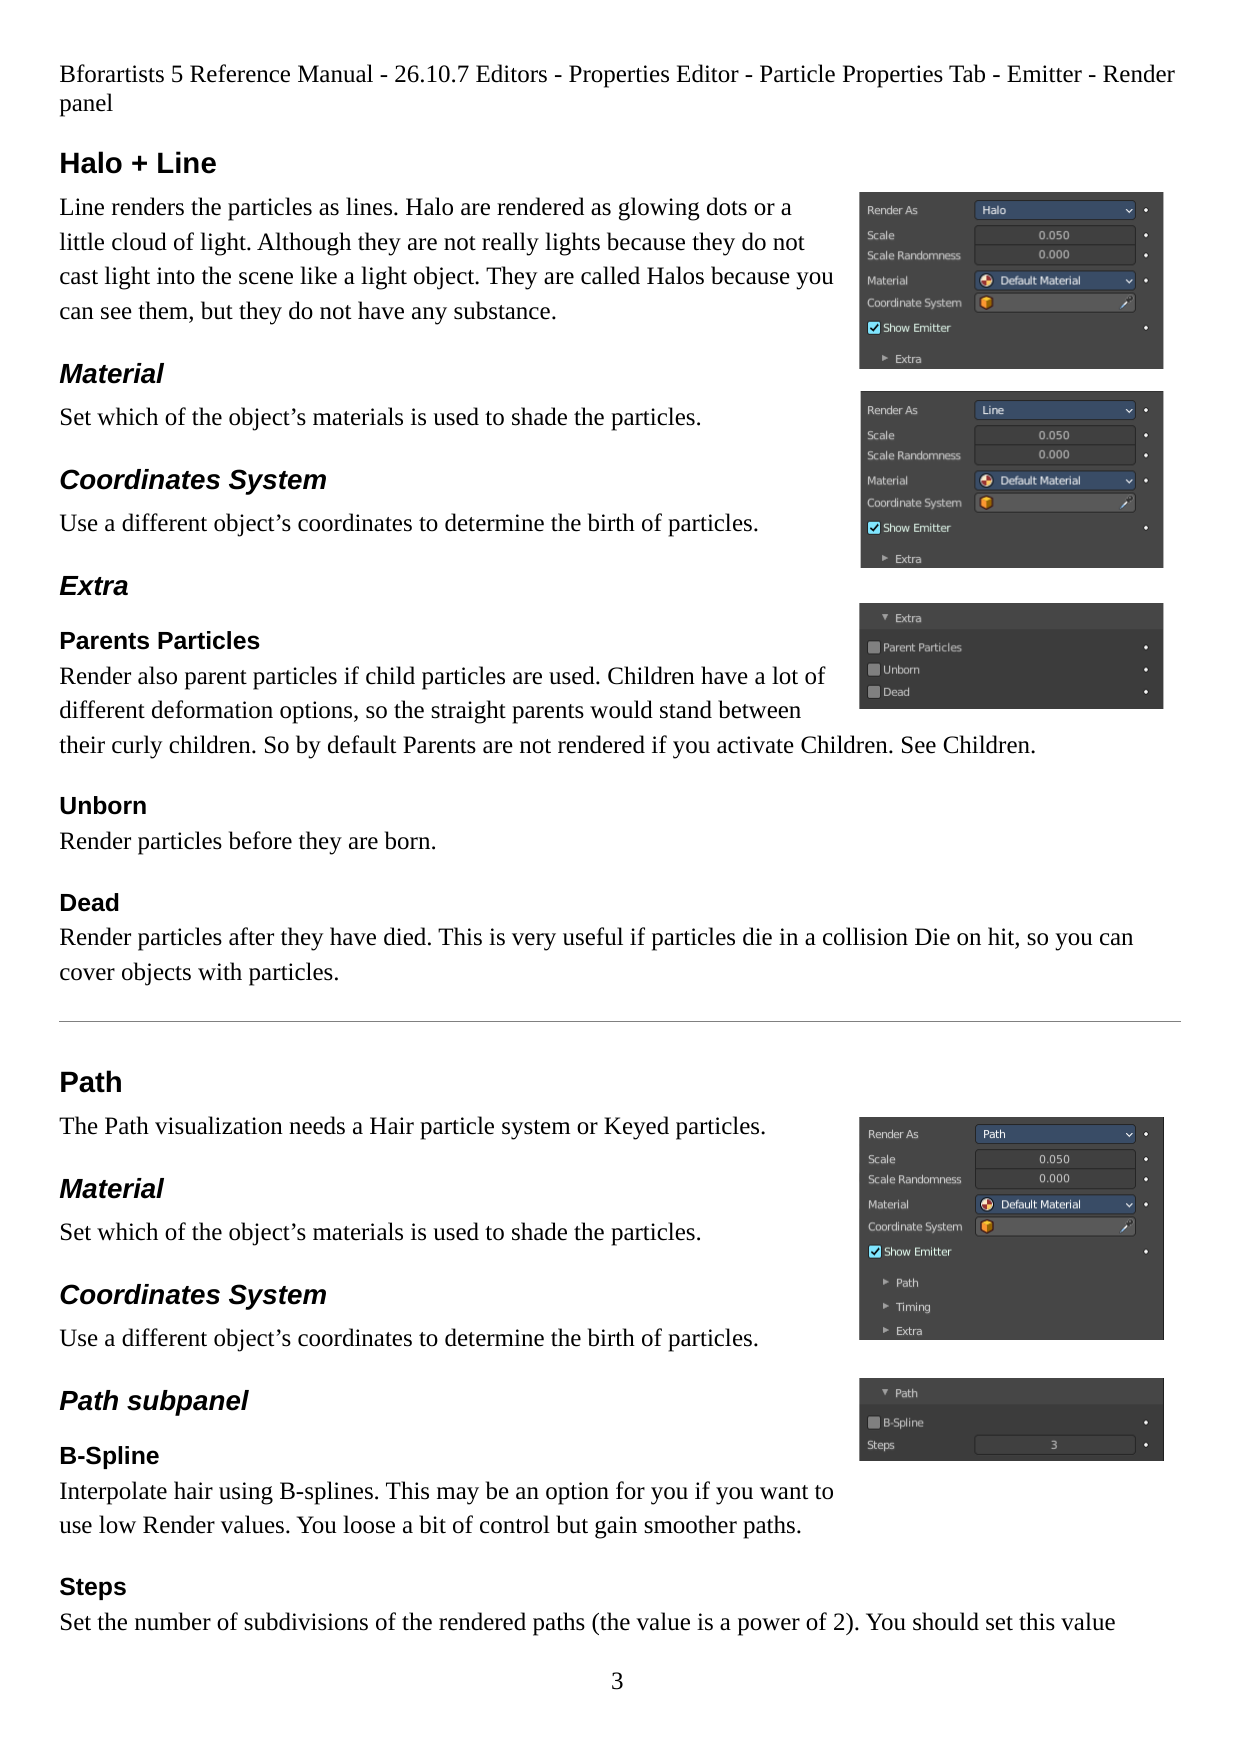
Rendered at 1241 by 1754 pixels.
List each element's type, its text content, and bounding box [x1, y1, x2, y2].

subtitle B-Spline [59, 1441, 1181, 1470]
picture [859, 1378, 1164, 1461]
text The Path visualization needs a Hair particle system or Keyed particles. [59, 1111, 1181, 1140]
subtitle Unborn [59, 791, 1181, 820]
subtitle Extra [59, 569, 1181, 601]
picture [860, 391, 1164, 568]
subtitle [1164, 1278, 1181, 1310]
text Set which of the object’s materials is used to shade the particles. [59, 1217, 859, 1246]
subtitle Coordinates System [59, 1278, 859, 1310]
text Use a different object’s coordinates to determine the birth of particles. [59, 508, 860, 536]
subtitle [1164, 626, 1181, 654]
subtitle [1164, 1384, 1181, 1416]
subtitle Path [59, 1065, 1181, 1098]
text Set which of the object’s materials is used to shade the particles. [59, 402, 860, 430]
subtitle Dead [59, 888, 1181, 916]
subtitle Material [59, 1173, 859, 1204]
subtitle [1164, 1173, 1181, 1204]
subtitle Material [59, 357, 1181, 389]
text Use a different object’s coordinates to determine the birth of particles. [59, 1323, 1181, 1352]
subtitle Coordinates System [59, 463, 860, 495]
subtitle Steps [59, 1572, 1181, 1601]
text Line renders the particles as lines. Halo are rendered as glowing dots or a little cloud of light. Although they are not really lights because they do not cast light into the scene like a light object. They are called Halos because you can see them, but they do not have any substance. [59, 192, 859, 324]
text Set the number of subdivisions of the rendered paths (the value is a power of 2). You should set this value [59, 1607, 1181, 1636]
text Render particles after they have died. This is very useful if particles die in a collision Die on hit, so you can cover objects with particles. [59, 922, 1181, 986]
picture [859, 603, 1164, 709]
subtitle Path subpanel [59, 1384, 859, 1416]
subtitle Parents Particles [59, 626, 859, 654]
text Render also parent particles if child particles are used. Children have a lot of different deformation options, so the straight parents would stand between their curly children. So by default Parents are not rendered if you activate Children. See Children. [59, 661, 1181, 758]
text Render particles before they are born. [59, 826, 1181, 855]
subtitle [1164, 463, 1181, 495]
picture [859, 1117, 1164, 1340]
subtitle Halo + Line [59, 146, 1181, 180]
text Interpolate hair using B-splines. This may be an option for you if you want to use low Render values. You loose a bit of control but gain smoother paths. [59, 1476, 1181, 1539]
picture [859, 192, 1164, 369]
